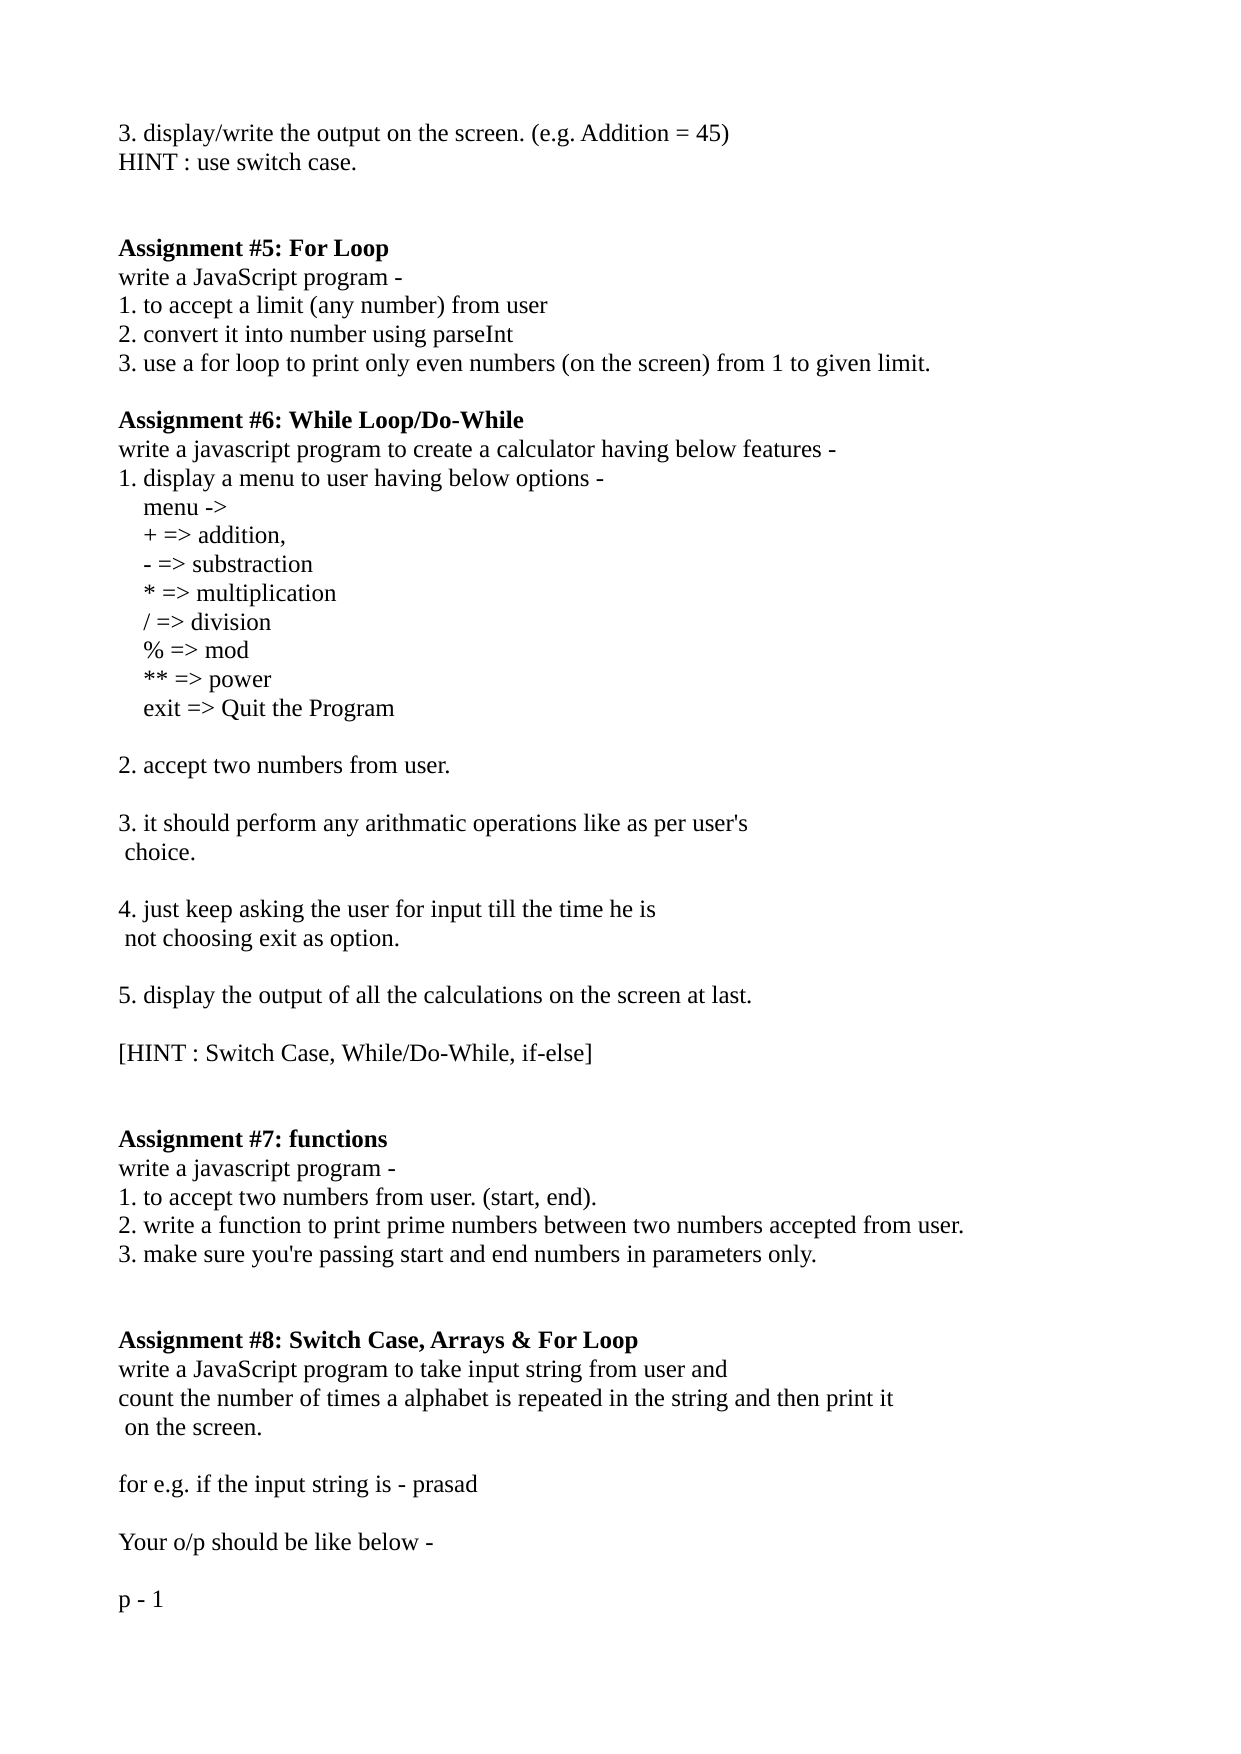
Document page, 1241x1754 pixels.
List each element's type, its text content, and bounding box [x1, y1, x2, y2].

text 3. make sure you're passing start and end numbers in parameters only. [118, 1239, 1122, 1268]
text Assignment #5: For Loop [118, 233, 1122, 262]
text write a JavaScript program to take input string from user and [118, 1354, 1122, 1383]
text choice. [118, 837, 1122, 866]
text 2. write a function to print prime numbers between two numbers accepted from user. [118, 1211, 1122, 1239]
text Assignment #7: functions [118, 1124, 1122, 1153]
text 3. display/write the output on the screen. (e.g. Addition = 45) [118, 118, 1122, 147]
text Your o/p should be like below - [118, 1527, 1122, 1556]
text write a JavaScript program - [118, 262, 1122, 291]
text - => substraction [118, 549, 1122, 578]
text write a javascript program to create a calculator having below features - [118, 434, 1122, 463]
text 2. convert it into number using parseInt [118, 319, 1122, 348]
text Assignment #8: Switch Case, Arrays & For Loop [118, 1326, 1122, 1354]
text menu -> [118, 492, 1122, 521]
text count the number of times a alphabet is repeated in the string and then print it [118, 1383, 1122, 1412]
text not choosing exit as option. [118, 923, 1122, 952]
text 2. accept two numbers from user. [118, 751, 1122, 779]
text 1. to accept two numbers from user. (start, end). [118, 1182, 1122, 1211]
text 3. use a for loop to print only even numbers (on the screen) from 1 to given limit. [118, 348, 1122, 377]
text [HINT : Switch Case, While/Do-While, if-else] [118, 1038, 1122, 1067]
text p - 1 [118, 1584, 1122, 1613]
text for e.g. if the input string is - prasad [118, 1469, 1122, 1498]
text / => division [118, 607, 1122, 636]
text * => multiplication [118, 578, 1122, 607]
text 1. display a menu to user having below options - [118, 463, 1122, 492]
text % => mod [118, 636, 1122, 664]
text 5. display the output of all the calculations on the screen at last. [118, 981, 1122, 1009]
text on the screen. [118, 1412, 1122, 1441]
text 4. just keep asking the user for input till the time he is [118, 894, 1122, 923]
text HINT : use switch case. [118, 147, 1122, 176]
text ** => power [118, 664, 1122, 693]
text + => addition, [118, 521, 1122, 549]
text write a javascript program - [118, 1153, 1122, 1182]
text 1. to accept a limit (any number) from user [118, 291, 1122, 319]
text 3. it should perform any arithmatic operations like as per user's [118, 808, 1122, 837]
text exit => Quit the Program [118, 693, 1122, 722]
text Assignment #6: While Loop/Do-While [118, 406, 1122, 434]
